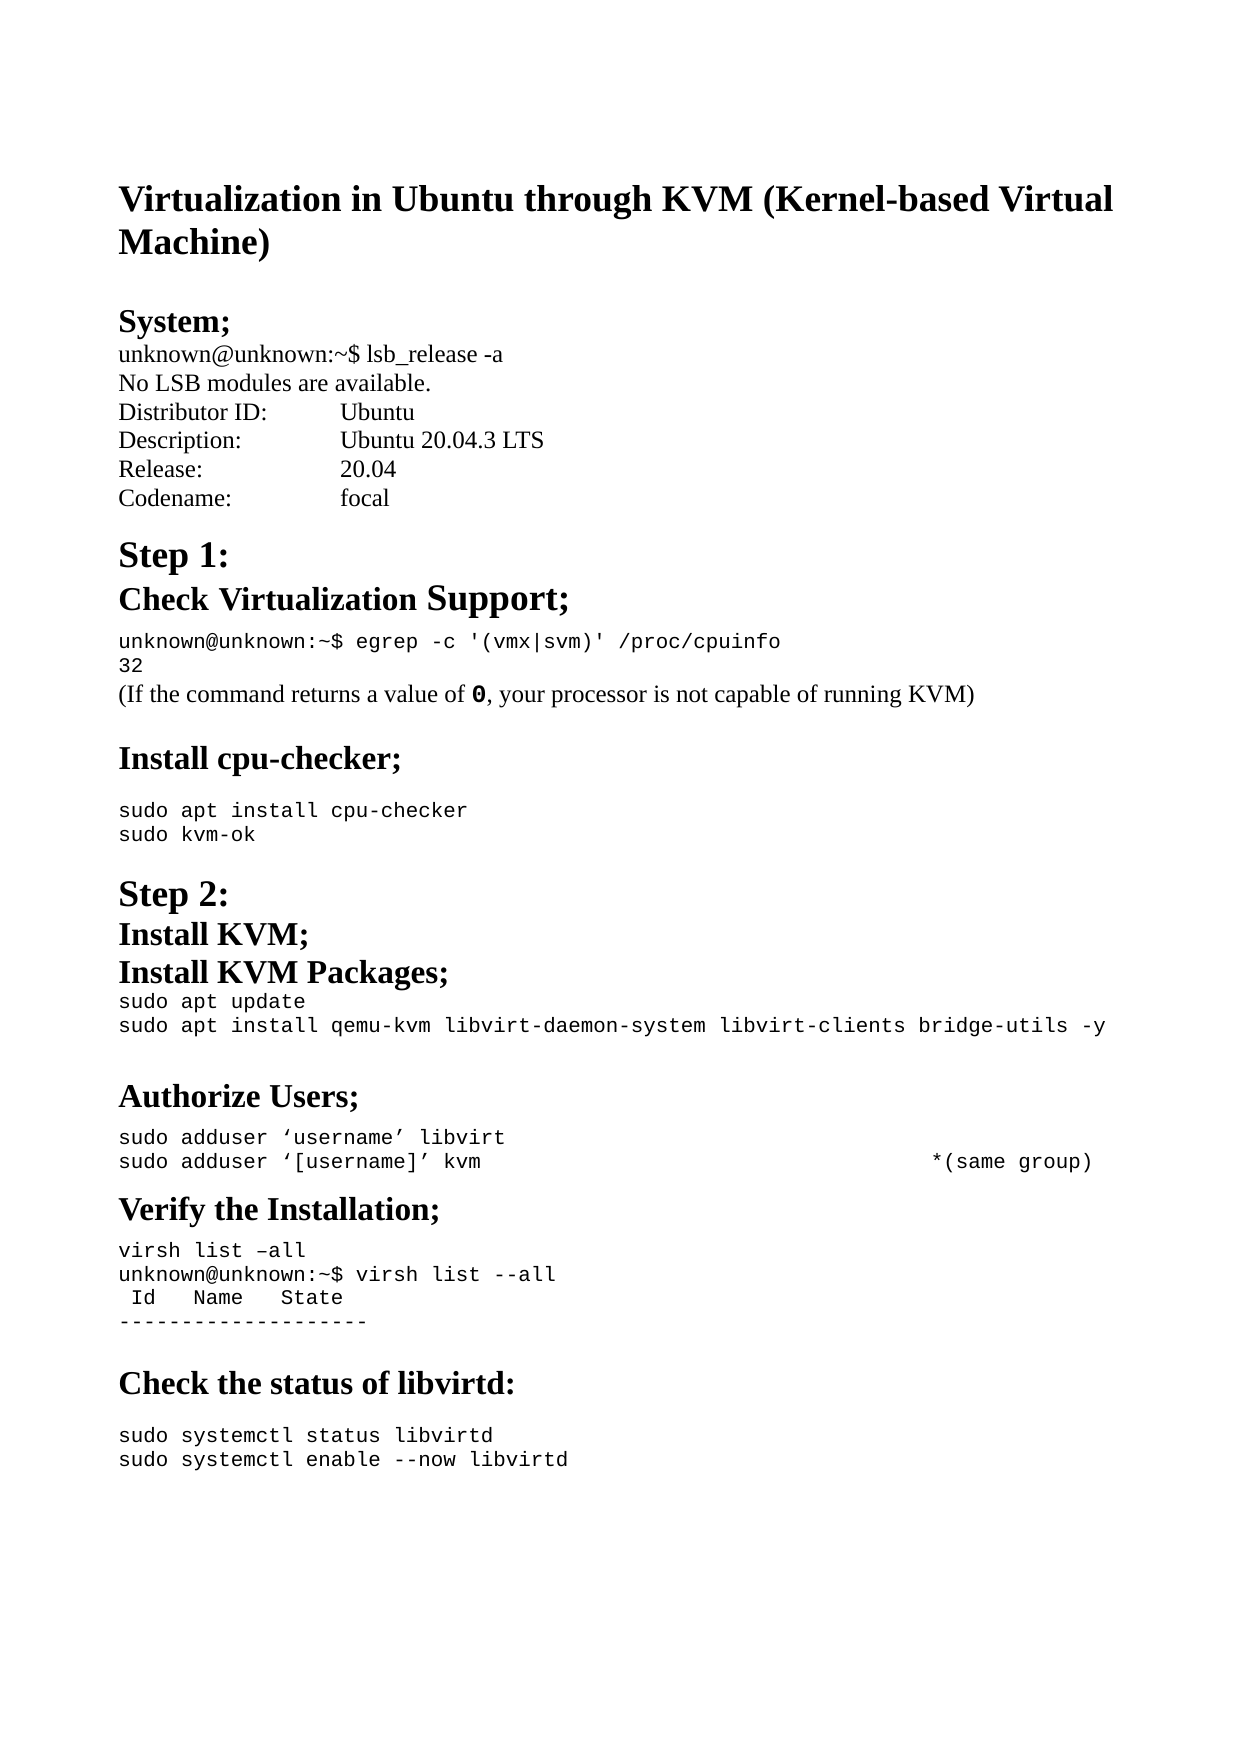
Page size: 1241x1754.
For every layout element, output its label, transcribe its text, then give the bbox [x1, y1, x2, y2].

text Distributor ID: Ubuntu [118, 397, 1122, 426]
text Check the status of libvirtd: [118, 1363, 1122, 1402]
text virsh list –all [118, 1240, 1122, 1264]
text Install cpu-checker; [118, 738, 1122, 777]
text Release: 20.04 [118, 454, 1122, 483]
text sudo adduser ‘username’ libvirt [118, 1127, 1122, 1151]
subtitle Verify the Installation; [118, 1189, 1122, 1227]
subtitle Authorize Users; [118, 1076, 1122, 1115]
text unknown@unknown:~$ virsh list --all [118, 1264, 1122, 1287]
text 32 [118, 655, 1122, 679]
text sudo kvm-ok [118, 824, 1122, 847]
text sudo apt install cpu-checker [118, 800, 1122, 824]
text sudo systemctl enable --now libvirtd [118, 1449, 1122, 1473]
text unknown@unknown:~$ egrep -c '(vmx|svm)' /proc/cpuinfo [118, 631, 1122, 655]
text -------------------- [118, 1311, 1122, 1334]
text sudo adduser ‘[username]’ kvm *(same group) [118, 1151, 1122, 1174]
text sudo apt update [118, 991, 1122, 1014]
text sudo apt install qemu-kvm libvirt-daemon-system libvirt-clients bridge-utils -y [118, 1014, 1122, 1038]
text Id Name State [118, 1287, 1122, 1311]
text unknown@unknown:~$ lsb_release -a [118, 339, 1122, 368]
text Description: Ubuntu 20.04.3 LTS [118, 426, 1122, 454]
subtitle Step 1: Check Virtualization Support; [118, 533, 1122, 619]
text Step 2: Install KVM; Install KVM Packages; [118, 871, 1122, 991]
text sudo systemctl status libvirtd [118, 1425, 1122, 1449]
text (If the command returns a value of 0, your processor is not capable of running KVM) [118, 679, 1122, 709]
text Codename: focal [118, 483, 1122, 512]
text Virtualization in Ubuntu through KVM (Kernel-based Virtual Machine) [118, 176, 1122, 263]
text System; [118, 301, 1122, 339]
text No LSB modules are available. [118, 368, 1122, 397]
